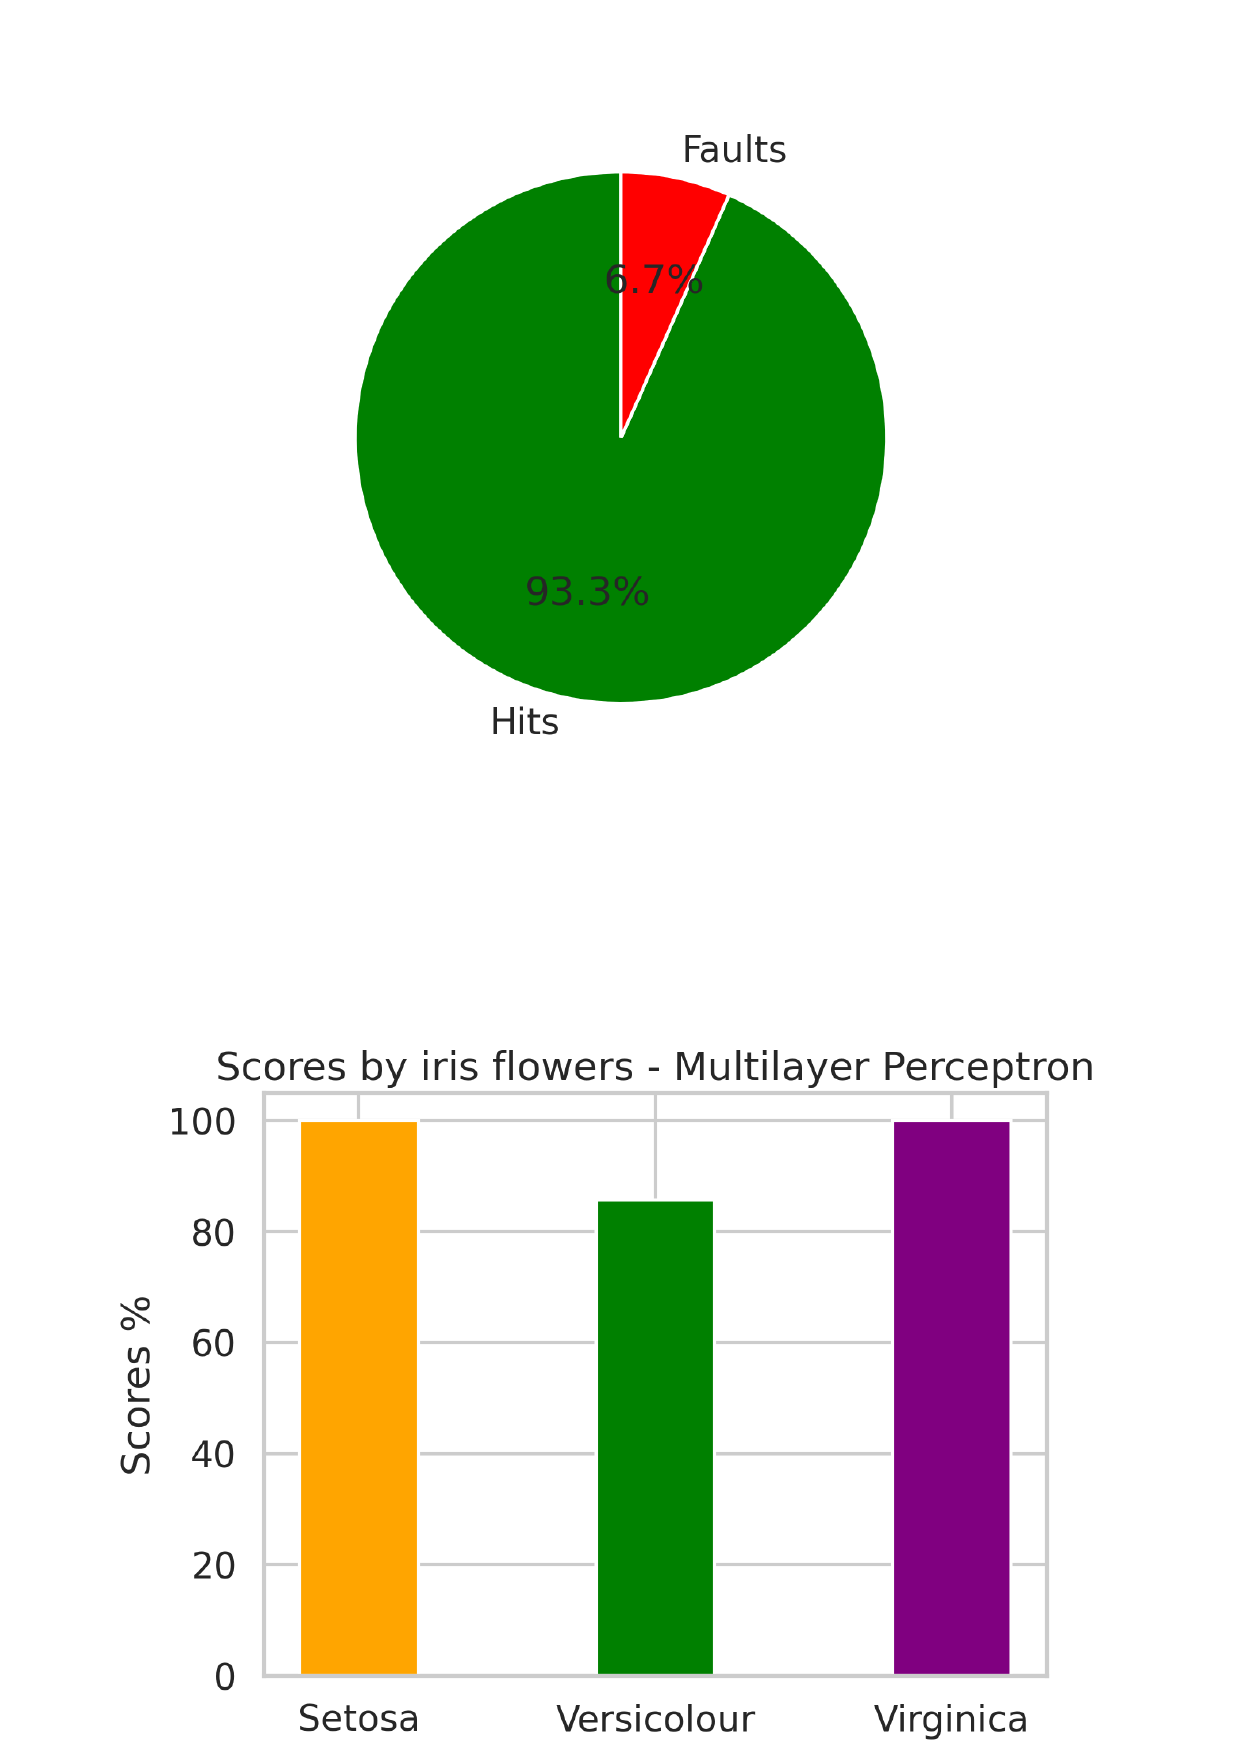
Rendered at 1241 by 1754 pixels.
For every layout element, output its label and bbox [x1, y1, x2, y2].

picture [211, 118, 1029, 757]
picture [105, 1034, 1110, 1754]
